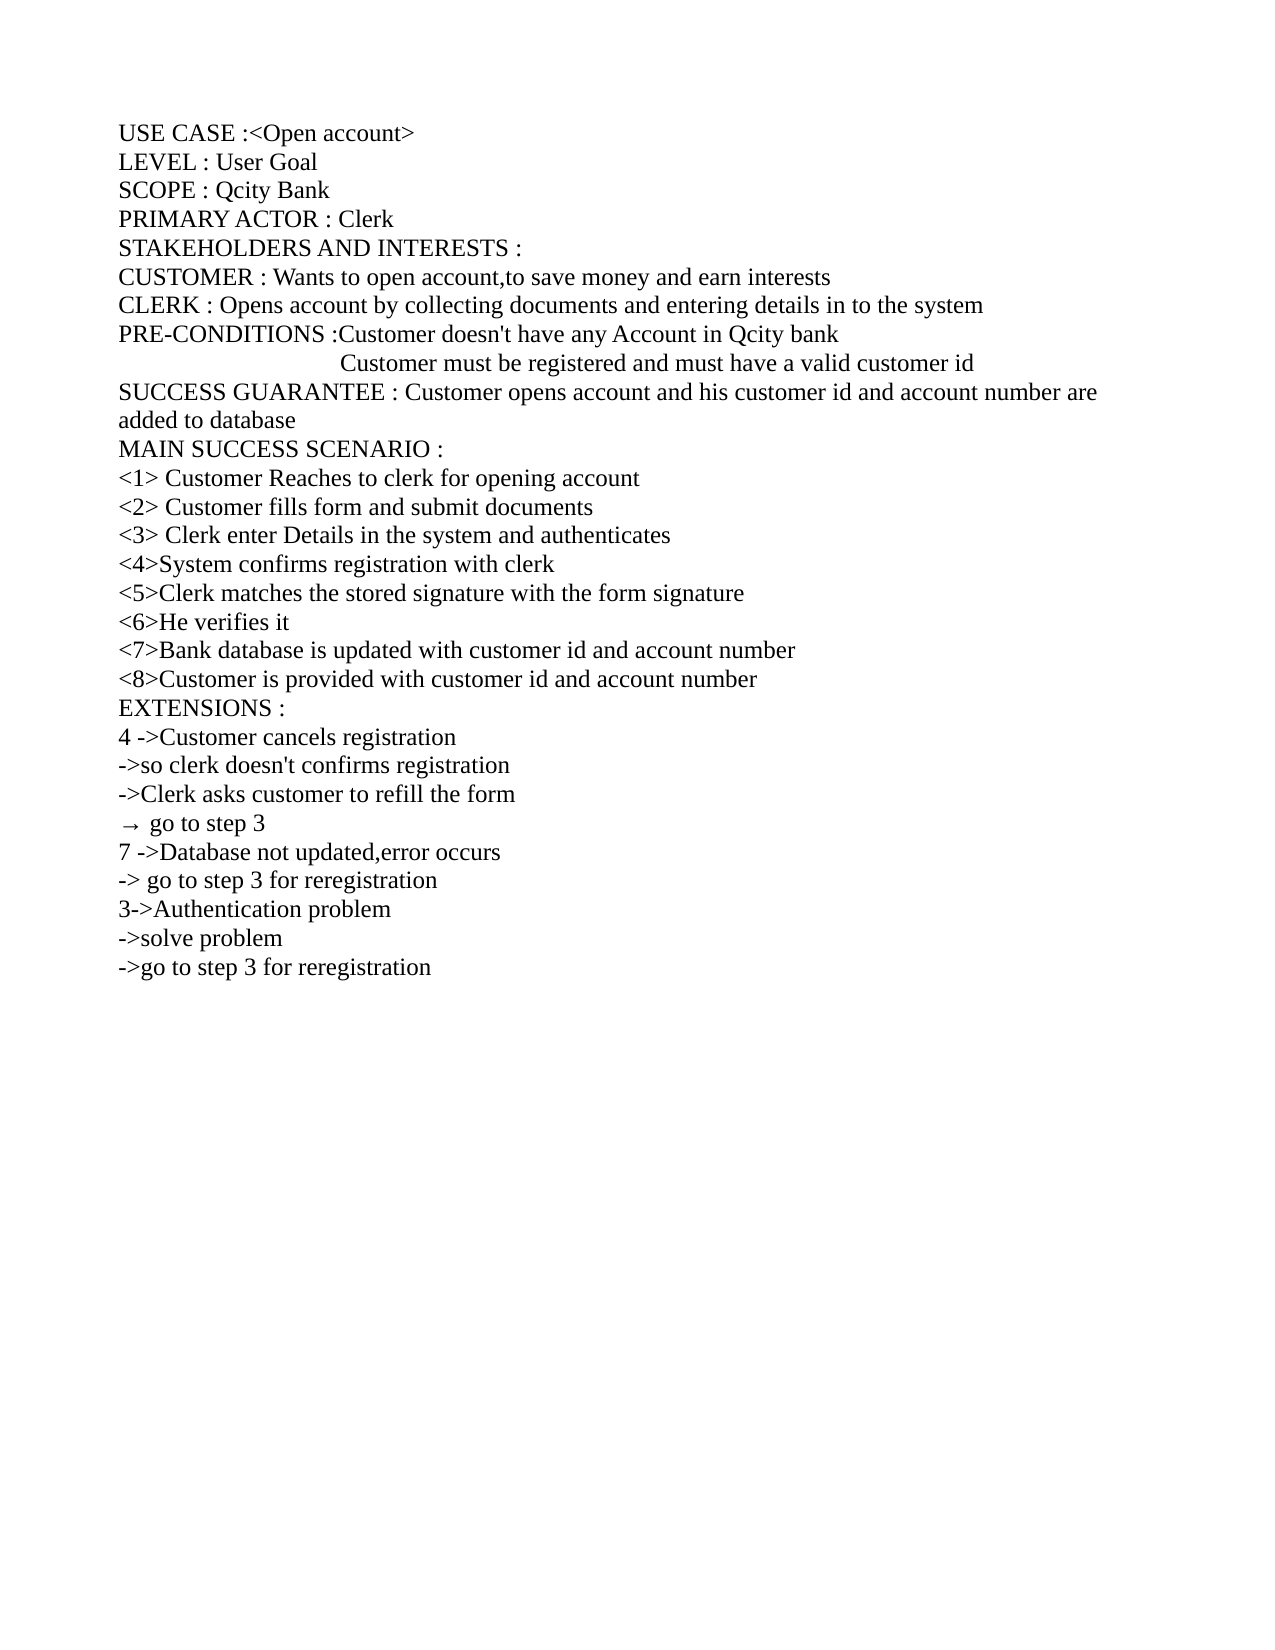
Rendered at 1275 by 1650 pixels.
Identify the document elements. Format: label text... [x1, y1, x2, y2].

text ->so clerk doesn't confirms registration [118, 751, 1157, 779]
text -> go to step 3 for reregistration [118, 866, 1157, 894]
text <2> Customer fills form and submit documents [118, 492, 1157, 521]
text → go to step 3 [118, 808, 1157, 837]
text LEVEL : User Goal [118, 147, 1157, 176]
text <5>Clerk matches the stored signature with the form signature [118, 578, 1157, 607]
text 4 ->Customer cancels registration [118, 722, 1157, 751]
text <8>Customer is provided with customer id and account number [118, 664, 1157, 693]
text CUSTOMER : Wants to open account,to save money and earn interests [118, 262, 1157, 291]
text SUCCESS GUARANTEE : Customer opens account and his customer id and account number are added to database [118, 377, 1157, 434]
text CLERK : Opens account by collecting documents and entering details in to the system [118, 291, 1157, 319]
text STAKEHOLDERS AND INTERESTS : [118, 233, 1157, 262]
text <4>System confirms registration with clerk [118, 549, 1157, 578]
text SCOPE : Qcity Bank [118, 176, 1157, 204]
text 7 ->Database not updated,error occurs [118, 837, 1157, 866]
text PRE-CONDITIONS :Customer doesn't have any Account in Qcity bank [118, 319, 1157, 348]
text ->solve problem [118, 923, 1157, 952]
text EXTENSIONS : [118, 693, 1157, 722]
text <3> Clerk enter Details in the system and authenticates [118, 521, 1157, 549]
text ->go to step 3 for reregistration [118, 952, 1157, 981]
text <1> Customer Reaches to clerk for opening account [118, 463, 1157, 492]
text <7>Bank database is updated with customer id and account number [118, 636, 1157, 664]
text <6>He verifies it [118, 607, 1157, 636]
text PRIMARY ACTOR : Clerk [118, 204, 1157, 233]
text USE CASE :<Open account> [118, 118, 1157, 147]
text Customer must be registered and must have a valid customer id [118, 348, 1157, 377]
text ->Clerk asks customer to refill the form [118, 779, 1157, 808]
text MAIN SUCCESS SCENARIO : [118, 434, 1157, 463]
text 3->Authentication problem [118, 894, 1157, 923]
